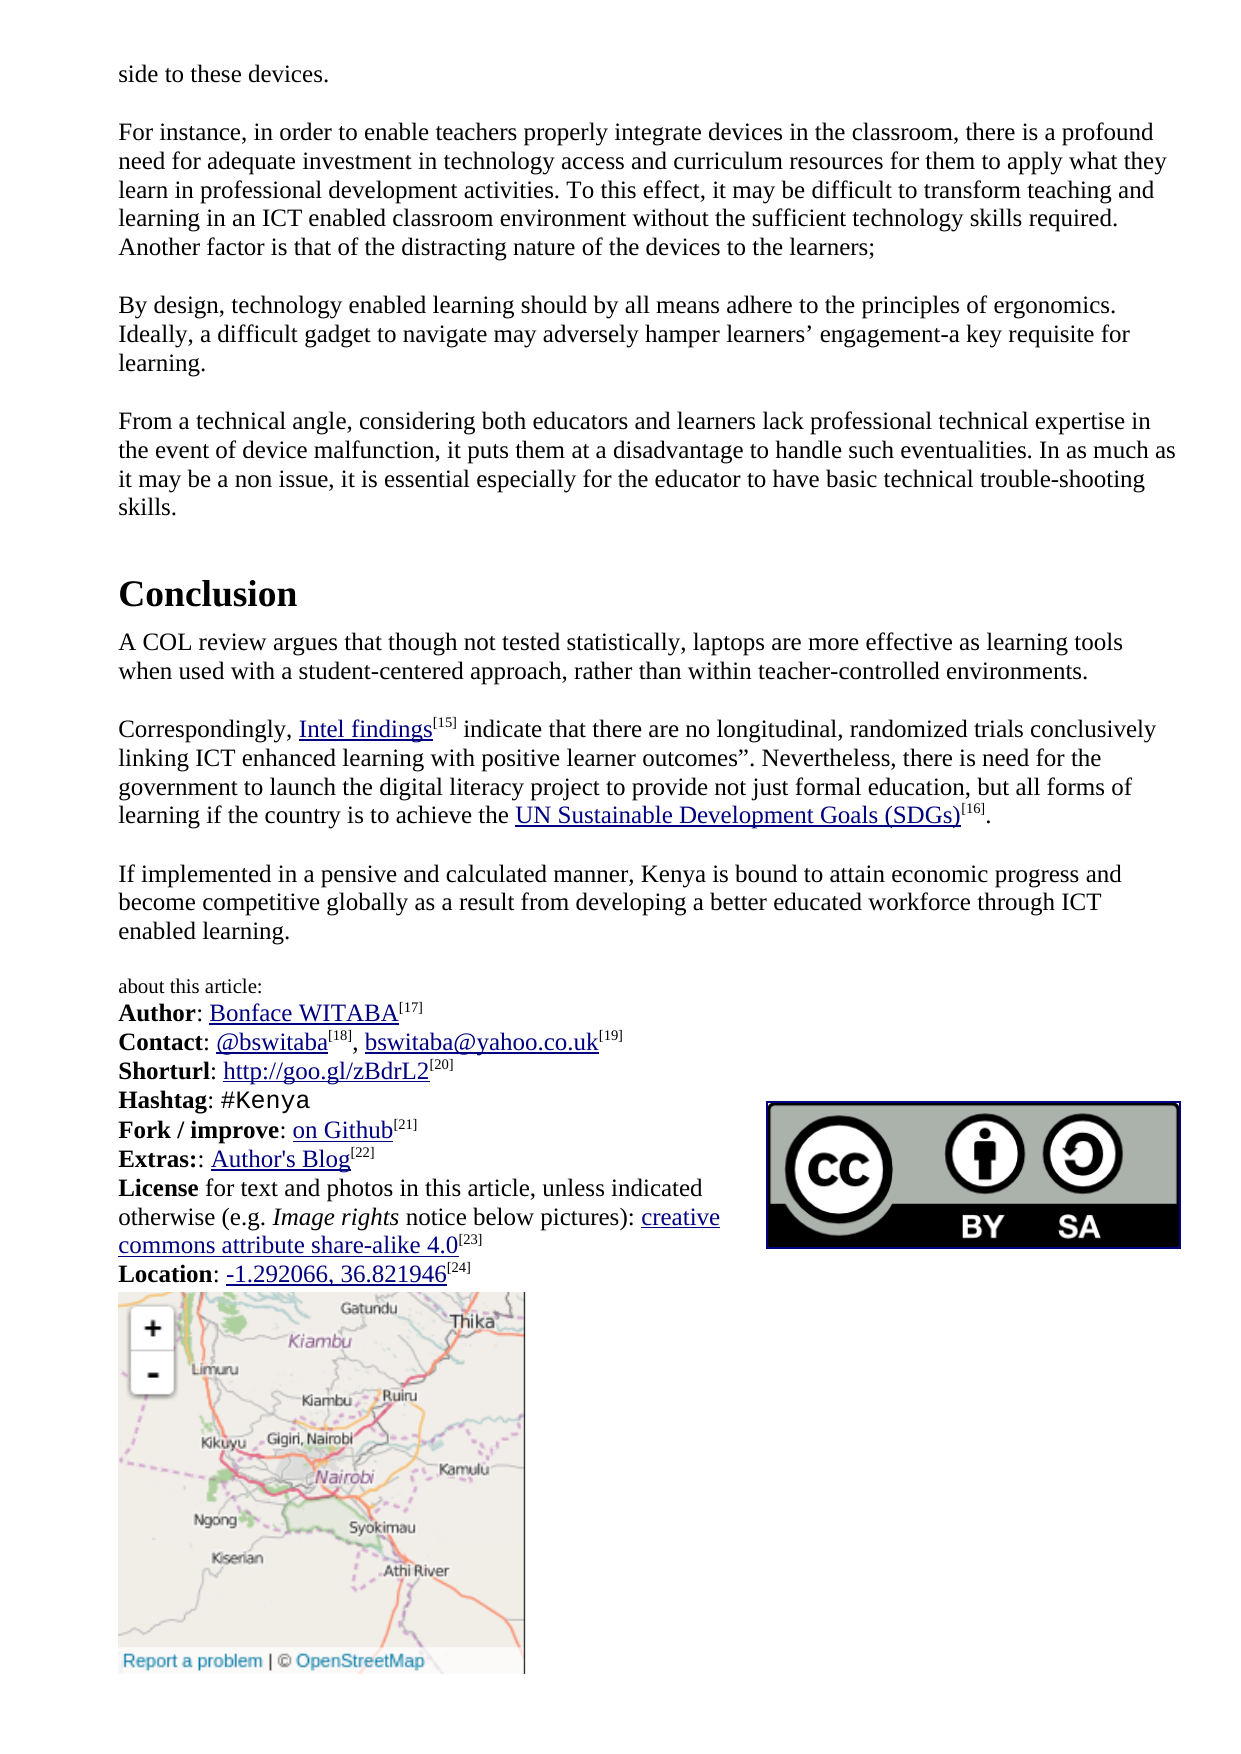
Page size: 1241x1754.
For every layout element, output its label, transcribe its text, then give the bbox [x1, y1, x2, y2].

text From a technical angle, considering both educators and learners lack professional technical expertise in the event of device malfunction, it puts them at a disadvantage to handle such eventualities. In as much as it may be a non issue, it is essential especially for the educator to have basic technical trouble-shooting skills. [118, 406, 1181, 521]
text A COL review argues that though not tested statistically, laptops are more effective as learning tools when used with a student-centered approach, rather than within teacher-controlled environments. [118, 627, 1181, 685]
subtitle Conclusion [118, 572, 1181, 615]
text side to these devices. [118, 59, 1181, 88]
text By design, technology enabled learning should by all means adhere to the principles of ergonomics. Ideally, a difficult gadget to navigate may adversely hamper learners’ engagement-a key requisite for learning. [118, 291, 1181, 377]
text For instance, in order to enable teachers properly integrate devices in the classroom, there is a profound need for adequate investment in technology access and curriculum resources for them to apply what they learn in professional development activities. To this effect, it may be difficult to transform teaching and learning in an ICT enabled classroom environment without the sufficient technology skills required. Another factor is that of the distracting nature of the devices to the learners; [118, 117, 1181, 261]
text Author: Bonface WITABA Contact: @bswitaba, bswitaba@yahoo.co.uk Shorturl: http://goo.gl/zBdrL2 Hashtag: #Kenya Fork / improve: on Github Extras:: Author's Blog License for text and photos in this article, unless indicated otherwise (e.g. Image rights notice below pictures): creative commons attribute share-alike 4.0 Location: -1.292066, 36.821946 about the author: ICANN Fellow, and DiploFoundation Internet Governance alumni (Switzerland). He has also been nominated as the 2015 African young scholar and fellow in Communication Policy Research: south (CPRsouth), Yuan Ze University, Taiwan. Bonface founded Centre for Youth Empowerment and Leadership (CYEL), an initiative that has won several international ICT awards for its concerted efforts to empower youth through digital inclusion. He works as an e-learning tutor, consultant in technology and Policy areas of Internet Governance. Donate author: Please use PayPal.com to send donations to the author directly: bswitaba@yahoo.co.uk [118, 998, 1181, 1674]
picture [768, 1103, 1179, 1247]
text about this article: [118, 974, 1181, 998]
picture [118, 1292, 526, 1674]
text Correspondingly, Intel findings indicate that there are no longitudinal, randomized trials conclusively linking ICT enhanced learning with positive learner outcomes”. Nevertheless, there is need for the government to launch the digital literacy project to provide not just formal education, but all forms of learning if the country is to achieve the UN Sustainable Development Goals (SDGs). [118, 714, 1181, 829]
text If implemented in a pensive and calculated manner, Kenya is bound to attain economic progress and become competitive globally as a result from developing a better educated workforce through ICT enabled learning. [118, 859, 1181, 945]
